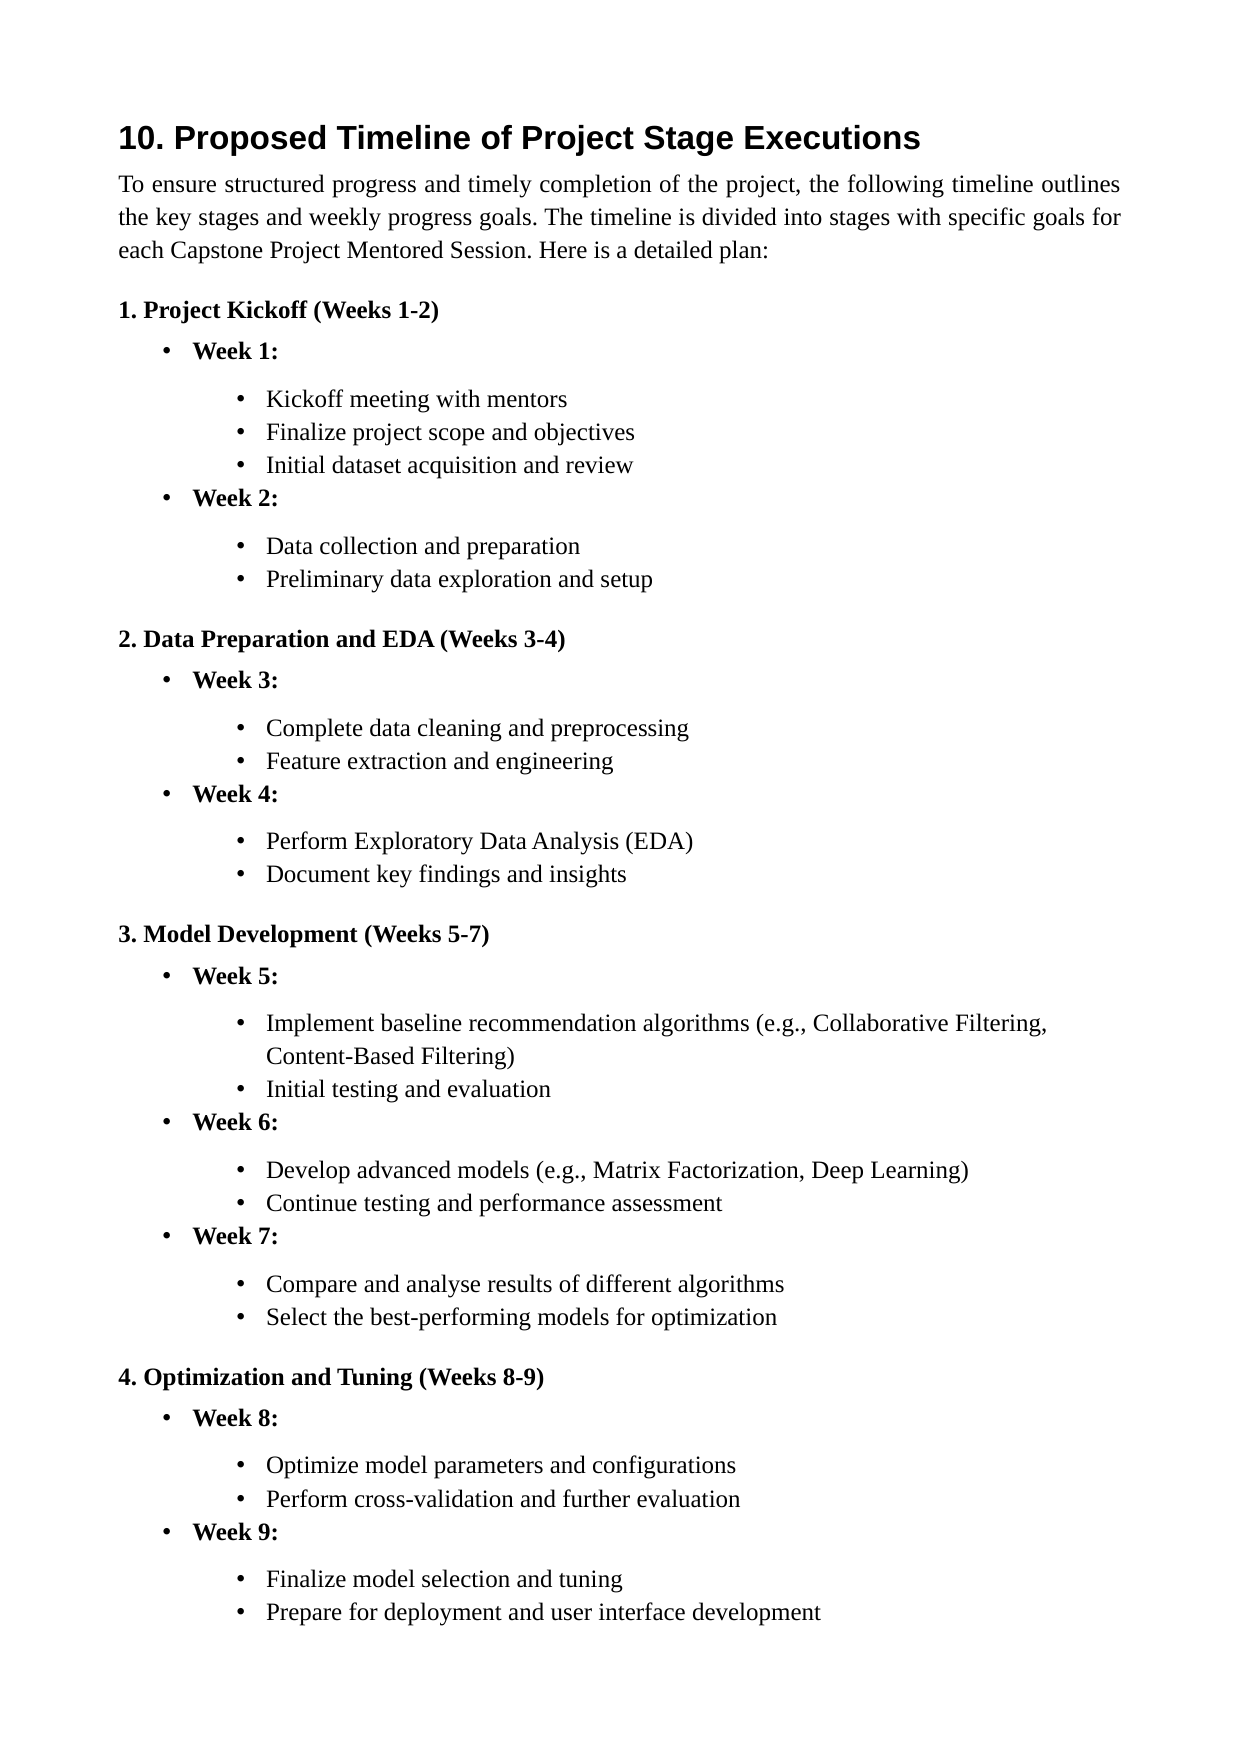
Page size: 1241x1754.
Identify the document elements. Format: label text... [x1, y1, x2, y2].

list Develop advanced models (e.g., Matrix Factorization, Deep Learning) [236, 1155, 1122, 1184]
list Preliminary data exploration and setup [236, 564, 1122, 592]
list Week 7: [162, 1221, 1122, 1250]
subtitle 2. Data Preparation and EDA (Weeks 3-4) [118, 624, 1122, 653]
list Week 1: [162, 336, 1122, 365]
list Optimize model parameters and configurations [236, 1451, 1122, 1479]
subtitle 1. Project Kickoff (Weeks 1-2) [118, 295, 1122, 324]
list Week 9: [162, 1517, 1122, 1545]
list Compare and analyse results of different algorithms [236, 1269, 1122, 1297]
list Week 8: [162, 1403, 1122, 1432]
list Complete data cleaning and preprocessing [236, 713, 1122, 741]
list Document key findings and insights [236, 859, 1122, 888]
list Week 2: [162, 483, 1122, 512]
subtitle 4. Optimization and Tuning (Weeks 8-9) [118, 1362, 1122, 1391]
list Prepare for deployment and user interface development [236, 1597, 1122, 1626]
text To ensure structured progress and timely completion of the project, the following timeline outlines the key stages and weekly progress goals. The timeline is divided into stages with specific goals for each Capstone Project Mentored Session. Here is a detailed plan: [118, 169, 1122, 264]
list Finalize project scope and objectives [236, 417, 1122, 446]
list Implement baseline recommendation algorithms (e.g., Collaborative Filtering, Content-Based Filtering) [236, 1008, 1122, 1070]
list Data collection and preparation [236, 531, 1122, 559]
subtitle 3. Model Development (Weeks 5-7) [118, 919, 1122, 948]
list Perform cross-validation and further evaluation [236, 1484, 1122, 1512]
list Week 4: [162, 779, 1122, 807]
list Feature extraction and engineering [236, 746, 1122, 774]
subtitle 10. Proposed Timeline of Project Stage Executions [118, 118, 1122, 157]
list Week 3: [162, 665, 1122, 694]
list Kickoff meeting with mentors [236, 384, 1122, 413]
list Week 5: [162, 961, 1122, 989]
list Select the best-performing models for optimization [236, 1302, 1122, 1330]
list Week 6: [162, 1107, 1122, 1136]
list Continue testing and performance assessment [236, 1188, 1122, 1217]
list Initial dataset acquisition and review [236, 450, 1122, 479]
list Initial testing and evaluation [236, 1074, 1122, 1103]
list Perform Exploratory Data Analysis (EDA) [236, 826, 1122, 855]
list Finalize model selection and tuning [236, 1564, 1122, 1593]
